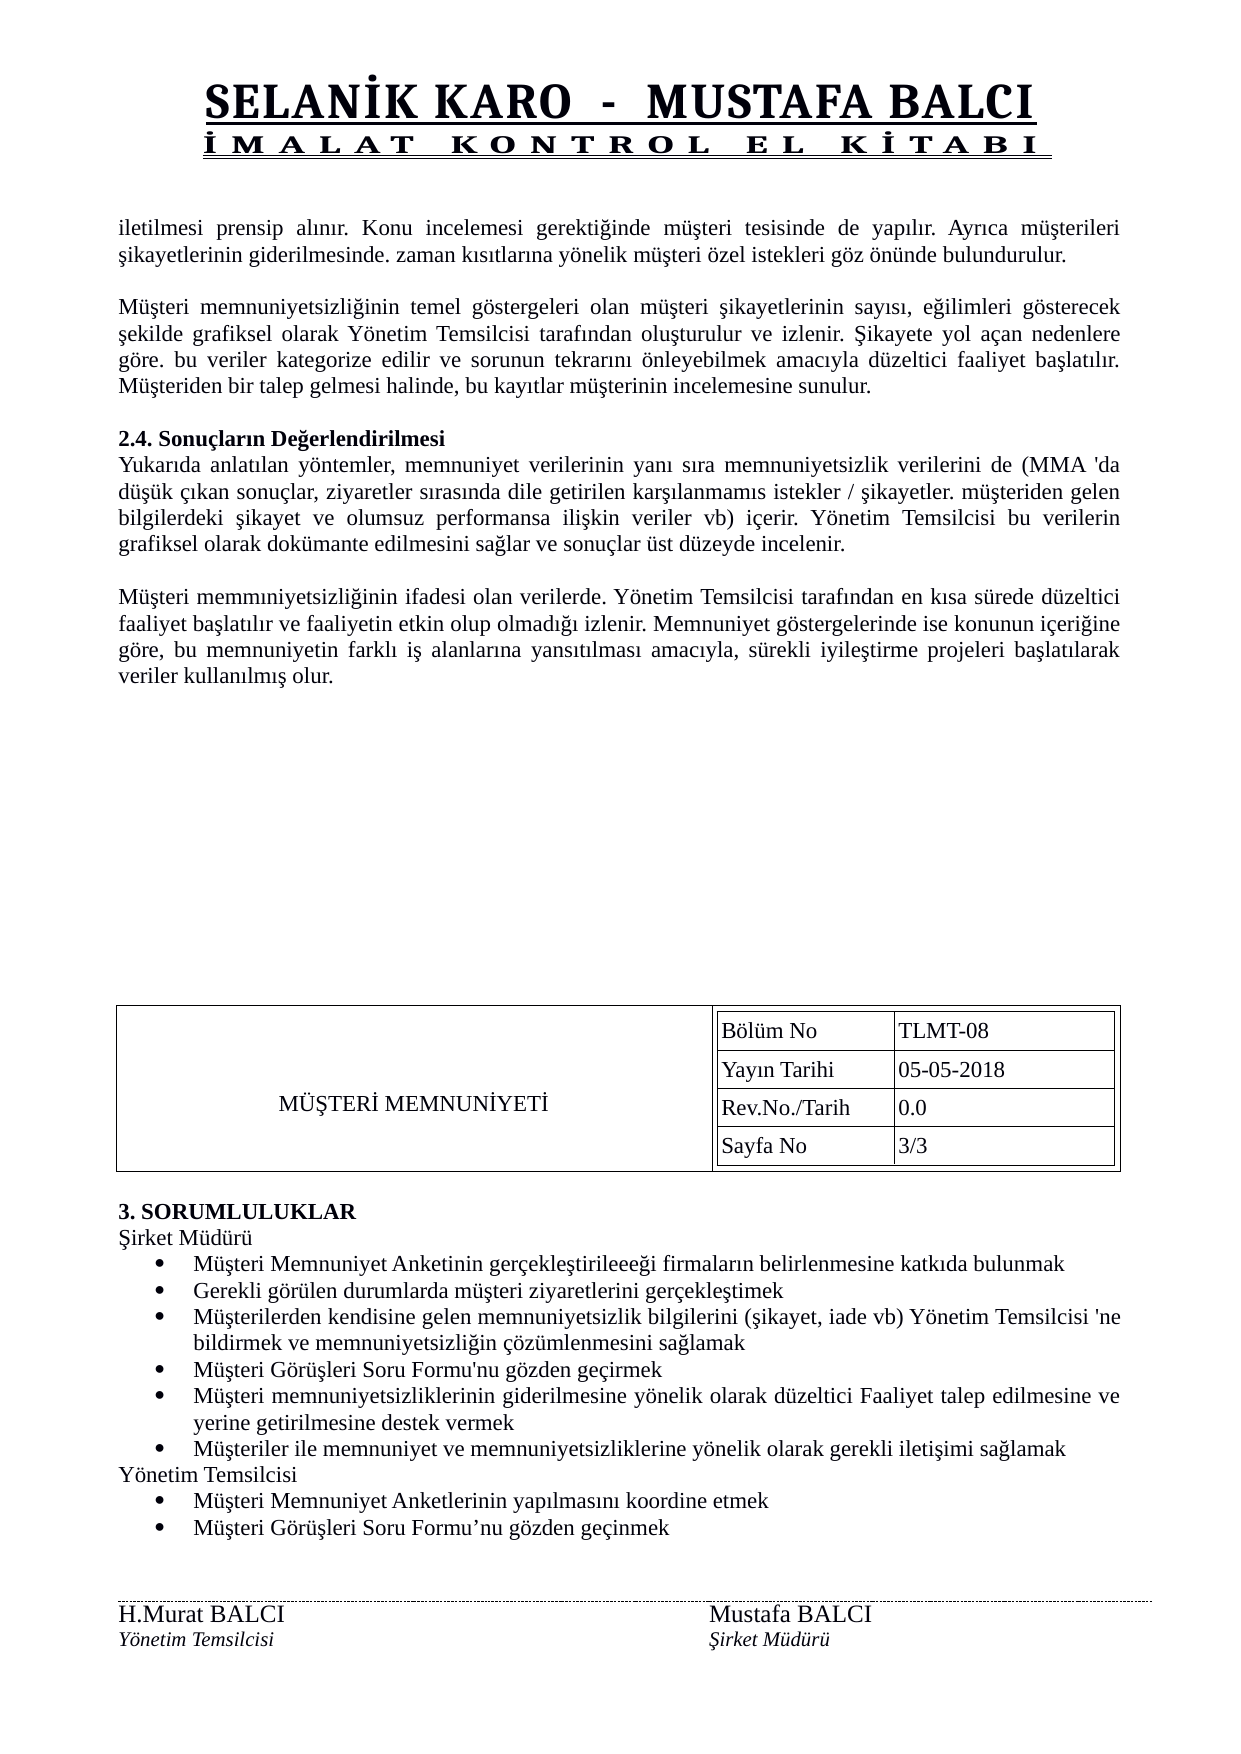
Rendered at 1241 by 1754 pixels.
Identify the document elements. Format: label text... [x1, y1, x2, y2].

text Şirket Müdürü [118, 1224, 1122, 1250]
text Müşteri memmıniyetsizliğinin ifadesi olan verilerde. Yönetim Temsilcisi tarafından en kısa sürede düzeltici faaliyet başlatılır ve faaliyetin etkin olup olmadığı izlenir. Memnuniyet göstergelerinde ise konunun içeriğine göre, bu memnuniyetin farklı iş alanlarına yansıtılması amacıyla, sürekli iyileştirme projeleri başlatılarak veriler kullanılmış olur. [118, 583, 1122, 689]
table_header [713, 1006, 1120, 1171]
table_header MÜŞTERİ MEMNUNİYETİ [117, 1006, 712, 1171]
table_cell 3/3 [895, 1127, 1114, 1164]
list Müşteri Memnuniyet Anketinin gerçekleştirileeeği firmaların belirlenmesine katkıda bulunmak [156, 1250, 1122, 1277]
list Müşteriler ile memnuniyet ve memnuniyetsizliklerine yönelik olarak gerekli iletişimi sağlamak [156, 1435, 1122, 1461]
list Müşteri Görüşleri Soru Formu'nu gözden geçirmek [156, 1356, 1122, 1382]
table_cell 05-05-2018 [895, 1051, 1114, 1088]
list Müşteri memnuniyetsizliklerinin giderilmesine yönelik olarak düzeltici Faaliyet talep edilmesine ve yerine getirilmesine destek vermek [156, 1382, 1122, 1435]
table_cell 0.0 [895, 1089, 1114, 1126]
text Yukarıda anlatılan yöntemler, memnuniyet verilerinin yanı sıra memnuniyetsizlik verilerini de (MMA 'da düşük çıkan sonuçlar, ziyaretler sırasında dile getirilen karşılanmamıs istekler / şikayetler. müşteriden gelen bilgilerdeki şikayet ve olumsuz performansa ilişkin veriler vb) içerir. Yönetim Temsilcisi bu verilerin grafiksel olarak dokümante edilmesini sağlar ve sonuçlar üst düzeyde incelenir. [118, 451, 1122, 557]
list Müşteri Görüşleri Soru Formu’nu gözden geçinmek [156, 1514, 1122, 1540]
list Gerekli görülen durumlarda müşteri ziyaretlerini gerçekleştimek [156, 1277, 1122, 1303]
text 2.4. Sonuçların Değerlendirilmesi [118, 425, 1122, 451]
text Müşteri memnuniyetsizliğinin temel göstergeleri olan müşteri şikayetlerinin sayısı, eğilimleri gösterecek şekilde grafiksel olarak Yönetim Temsilcisi tarafından oluşturulur ve izlenir. Şikayete yol açan nedenlere göre. bu veriler kategorize edilir ve sorunun tekrarını önleyebilmek amacıyla düzeltici faaliyet başlatılır. Müşteriden bir talep gelmesi halinde, bu kayıtlar müşterinin incelemesine sunulur. [118, 293, 1122, 399]
table_header Bölüm No [718, 1012, 894, 1049]
list Müşterilerden kendisine gelen memnuniyetsizlik bilgilerini (şikayet, iade vb) Yönetim Temsilcisi 'ne bildirmek ve memnuniyetsizliğin çözümlenmesini sağlamak [156, 1303, 1122, 1356]
list Müşteri Memnuniyet Anketlerinin yapılmasını koordine etmek [156, 1488, 1122, 1514]
table_cell Yayın Tarihi [718, 1051, 894, 1088]
text Yönetim Temsilcisi [118, 1461, 1122, 1488]
table_header TLMT-08 [895, 1012, 1114, 1049]
table_cell Rev.No./Tarih [718, 1089, 894, 1126]
table_cell Sayfa No [718, 1127, 894, 1164]
text 3. SORUMLULUKLAR [118, 1198, 1122, 1224]
text iletilmesi prensip alınır. Konu incelemesi gerektiğinde müşteri tesisinde de yapılır. Ayrıca müşterileri şikayetlerinin giderilmesinde. zaman kısıtlarına yönelik müşteri özel istekleri göz önünde bulundurulur. [118, 214, 1122, 267]
